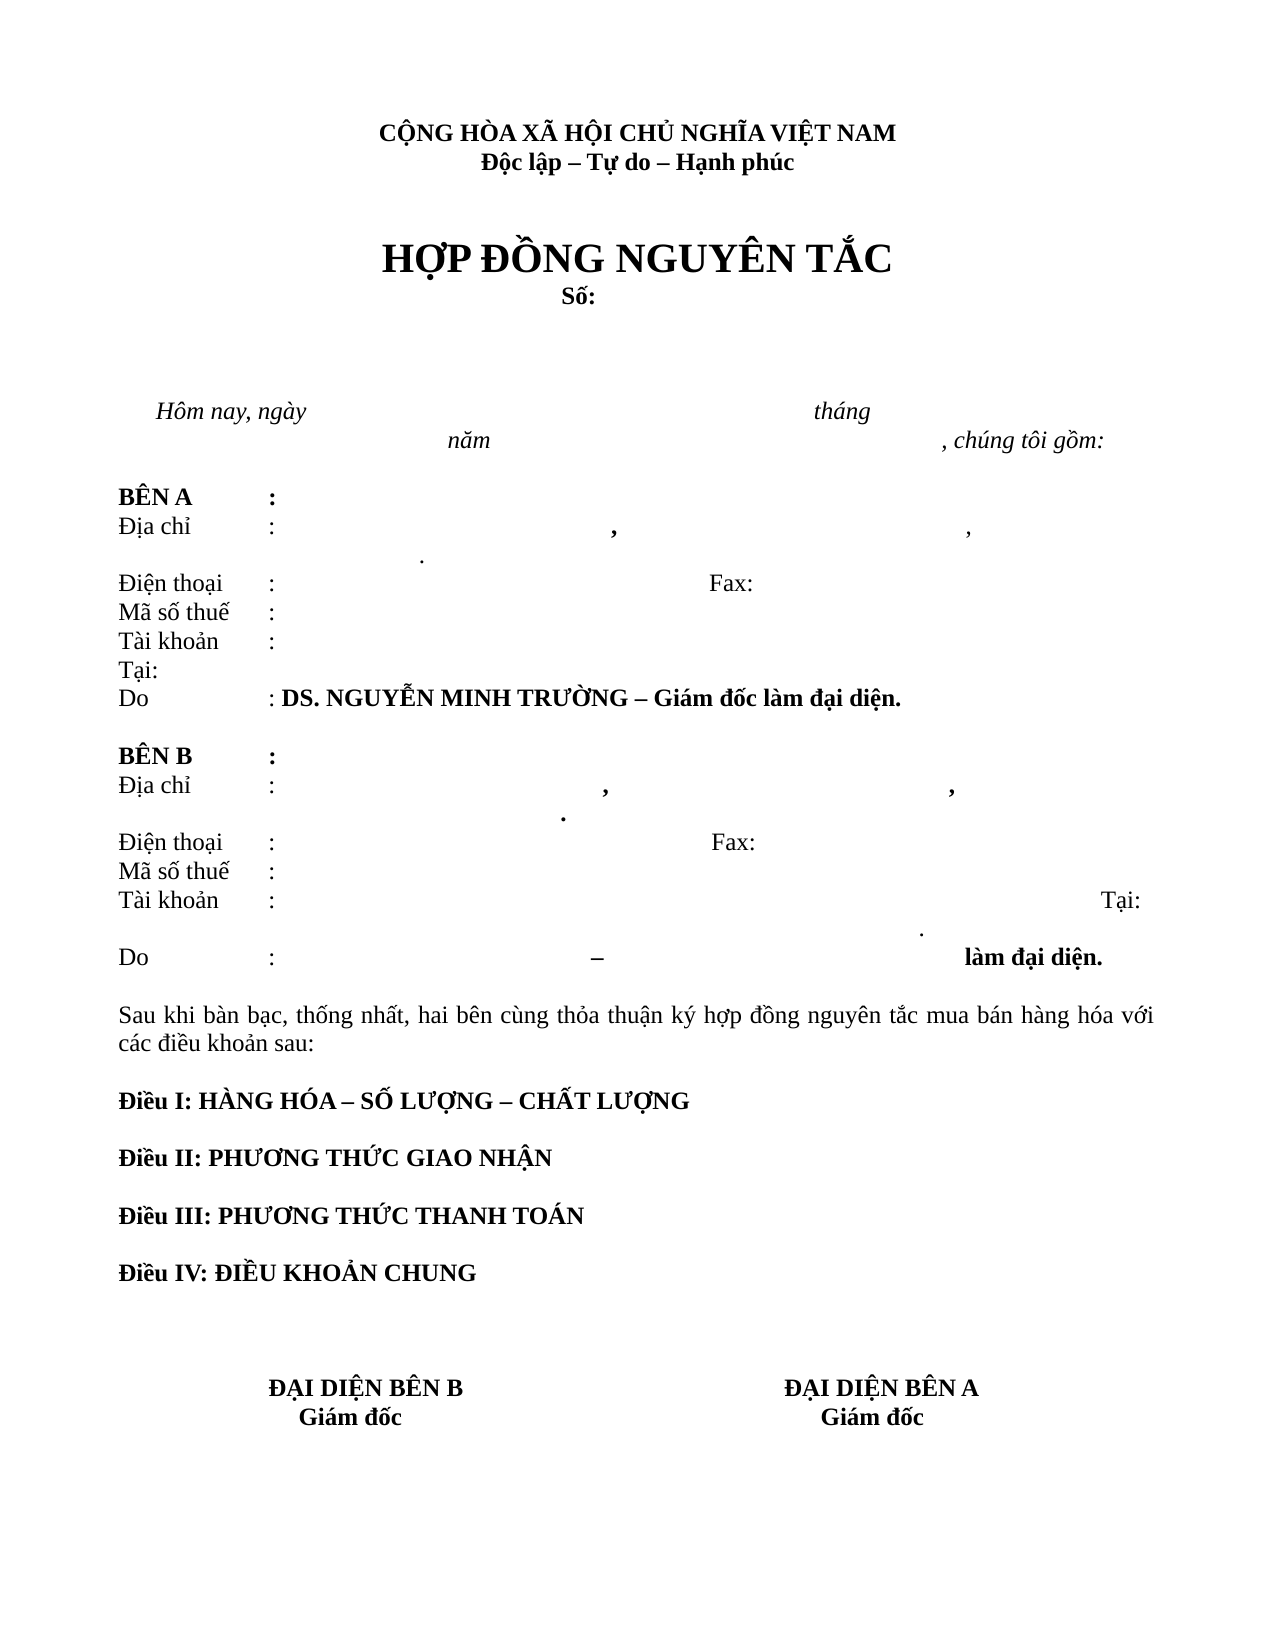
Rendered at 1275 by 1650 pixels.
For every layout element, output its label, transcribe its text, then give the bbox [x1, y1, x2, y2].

text Điều II: PHƯƠNG THỨC GIAO NHẬN [118, 1143, 1157, 1172]
text Tài khoản : <o.partner_id.bank_ids and o.partner_id.bank_ids.acc_number or ''> Tại: <o.partner_id.bank_ids and o.partner_id.bank_ids.bank_name or ''>. [118, 885, 1157, 942]
text Độc lập – Tự do – Hạnh phúc [118, 147, 1157, 176]
text Số: <o.name> [118, 281, 1157, 310]
text Hôm nay, ngày <o.tu_ngay and o.tu_ngay[8:10] or false> tháng < o.tu_ngay and o.tu_ngay[5:7] or false> năm <o.tu_ngay and o.tu_ngay[:4] or False>, chúng tôi gồm: [156, 396, 1157, 453]
text Do : <o.partner_id.name or ''> – <o.partner_id.function or ''> làm đại diện. [118, 942, 1157, 971]
text <o.can_cu> [161, 338, 1157, 367]
text Điều I: HÀNG HÓA – SỐ LƯỢNG – CHẤT LƯỢNG [118, 1086, 1157, 1115]
text Điều IV: ĐIỀU KHOẢN CHUNG [118, 1258, 1157, 1287]
text Địa chỉ : <o.company_id.street or ''>, <o.company_id.street2 or ''>, <o.company_id.city or ''>. [118, 511, 1157, 568]
text Điện thoại : <o.partner_id.phone or ''> Fax: <o.partner_id.fax or ''> [118, 827, 1157, 856]
text Mã số thuế : <o.partner_id.vat or ''> [118, 856, 1157, 885]
text Sau khi bàn bạc, thống nhất, hai bên cùng thỏa thuận ký hợp đồng nguyên tắc mua bán hàng hóa với các điều khoản sau: [118, 1000, 1157, 1057]
text Mã số thuế : <o.company_id.vat or ''> [118, 597, 1157, 626]
list <o.dieu2> [156, 1172, 1157, 1201]
text Tài khoản : <o.company_id.bank_ids and o.company_id.bank_ids.acc_number or ''> Tại: <o.company_id.bank_ids and o.company_id.bank_ids.bank_name or ''> [118, 626, 1157, 683]
text HỢP ĐỒNG NGUYÊN TẮC [118, 233, 1157, 281]
text Điện thoại : <o.company_id.phone or ''> Fax: <o.company_id.fax or ''> [118, 568, 1157, 597]
text <o.dieu1> [154, 1115, 1157, 1143]
text Do : DS. NGUYỄN MINH TRƯỜNG – Giám đốc làm đại diện. [118, 683, 1157, 712]
text CỘNG HÒA XÃ HỘI CHỦ NGHĨA VIỆT NAM [118, 118, 1157, 147]
text Điều III: PHƯƠNG THỨC THANH TOÁN [118, 1201, 1157, 1230]
text ĐẠI DIỆN BÊN B ĐẠI DIỆN BÊN A [193, 1373, 1157, 1402]
list <o.dieu3> [156, 1230, 1157, 1258]
list <o.dieu4> [156, 1287, 1157, 1316]
text Địa chỉ : <o.partner_id.street or ''>, <o.partner_id.street2 or ''>, <o.partner_id.city or ''>. [118, 770, 1157, 827]
text BÊN A : <o.company_id.name or ''> [118, 482, 1157, 511]
text Giám đốc Giám đốc [118, 1402, 1157, 1431]
text BÊN B : <o.partner_id.parent_id.name or ''> [118, 741, 1157, 770]
